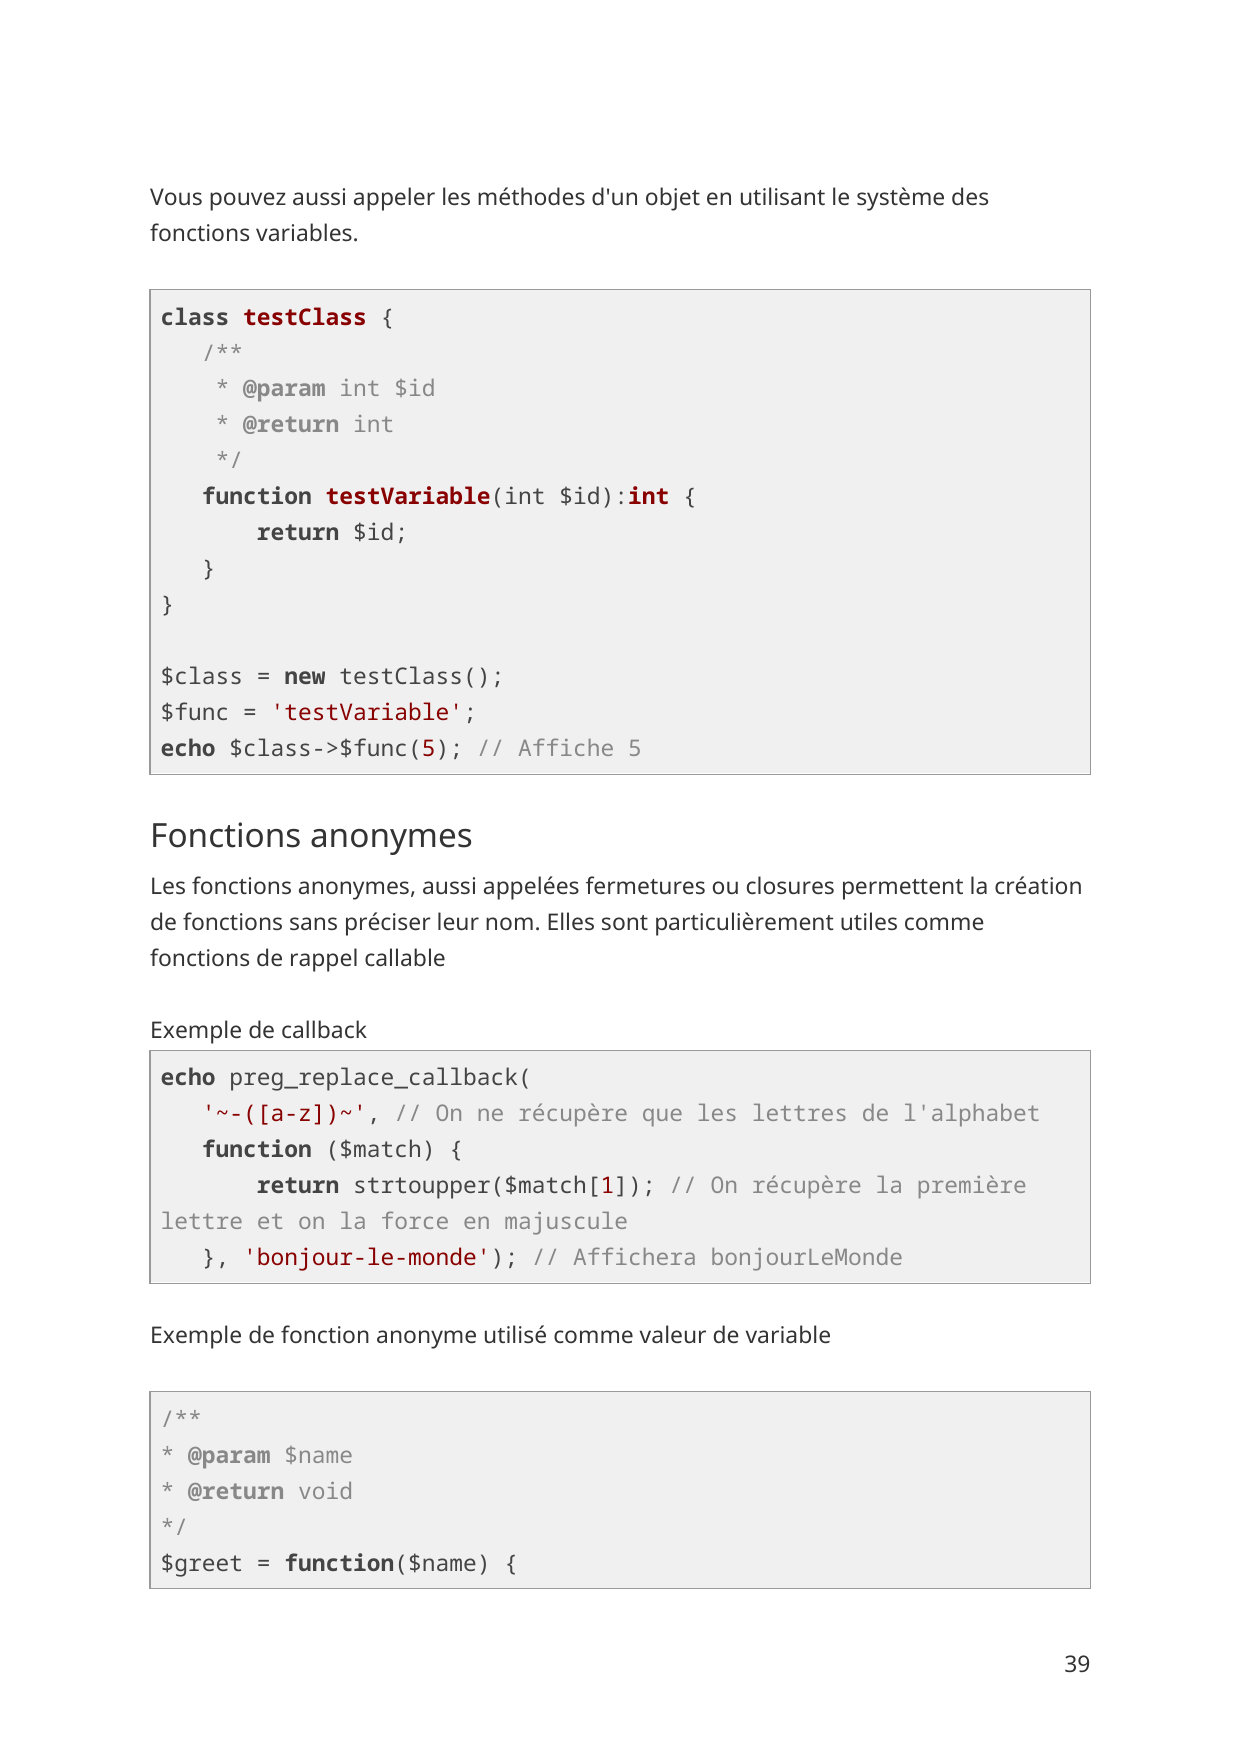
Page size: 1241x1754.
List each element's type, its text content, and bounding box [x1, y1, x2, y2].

text Les fonctions anonymes, aussi appelées fermetures ou closures permettent la création de fonctions sans préciser leur nom. Elles sont particulièrement utiles comme fonctions de rappel callable [150, 870, 1090, 973]
subtitle Fonctions anonymes [150, 812, 1090, 857]
text Exemple de callback [150, 1014, 1090, 1045]
table_header echo preg_replace_callback( '~-([a-z])~', // On ne récupère que les lettres de l'alphabet function ($match) { return strtoupper($match[1]); // On récupère la première lettre et on la force en majuscule }, 'bonjour-le-monde'); // Affichera bonjourLeMonde [151, 1051, 1090, 1282]
text Exemple de fonction anonyme utilisé comme valeur de variable [150, 1319, 1090, 1351]
table_header class testClass { /** * @param int $id * @return int */ function testVariable(int $id):int { return $id; } } $class = new testClass(); $func = 'testVariable'; echo $class->$func(5); // Affiche 5 [151, 290, 1090, 773]
text Vous pouvez aussi appeler les méthodes d'un objet en utilisant le système des fonctions variables. [150, 181, 1090, 248]
table_header /** * @param $name * @return void */ $greet = function($name) { [151, 1392, 1090, 1588]
